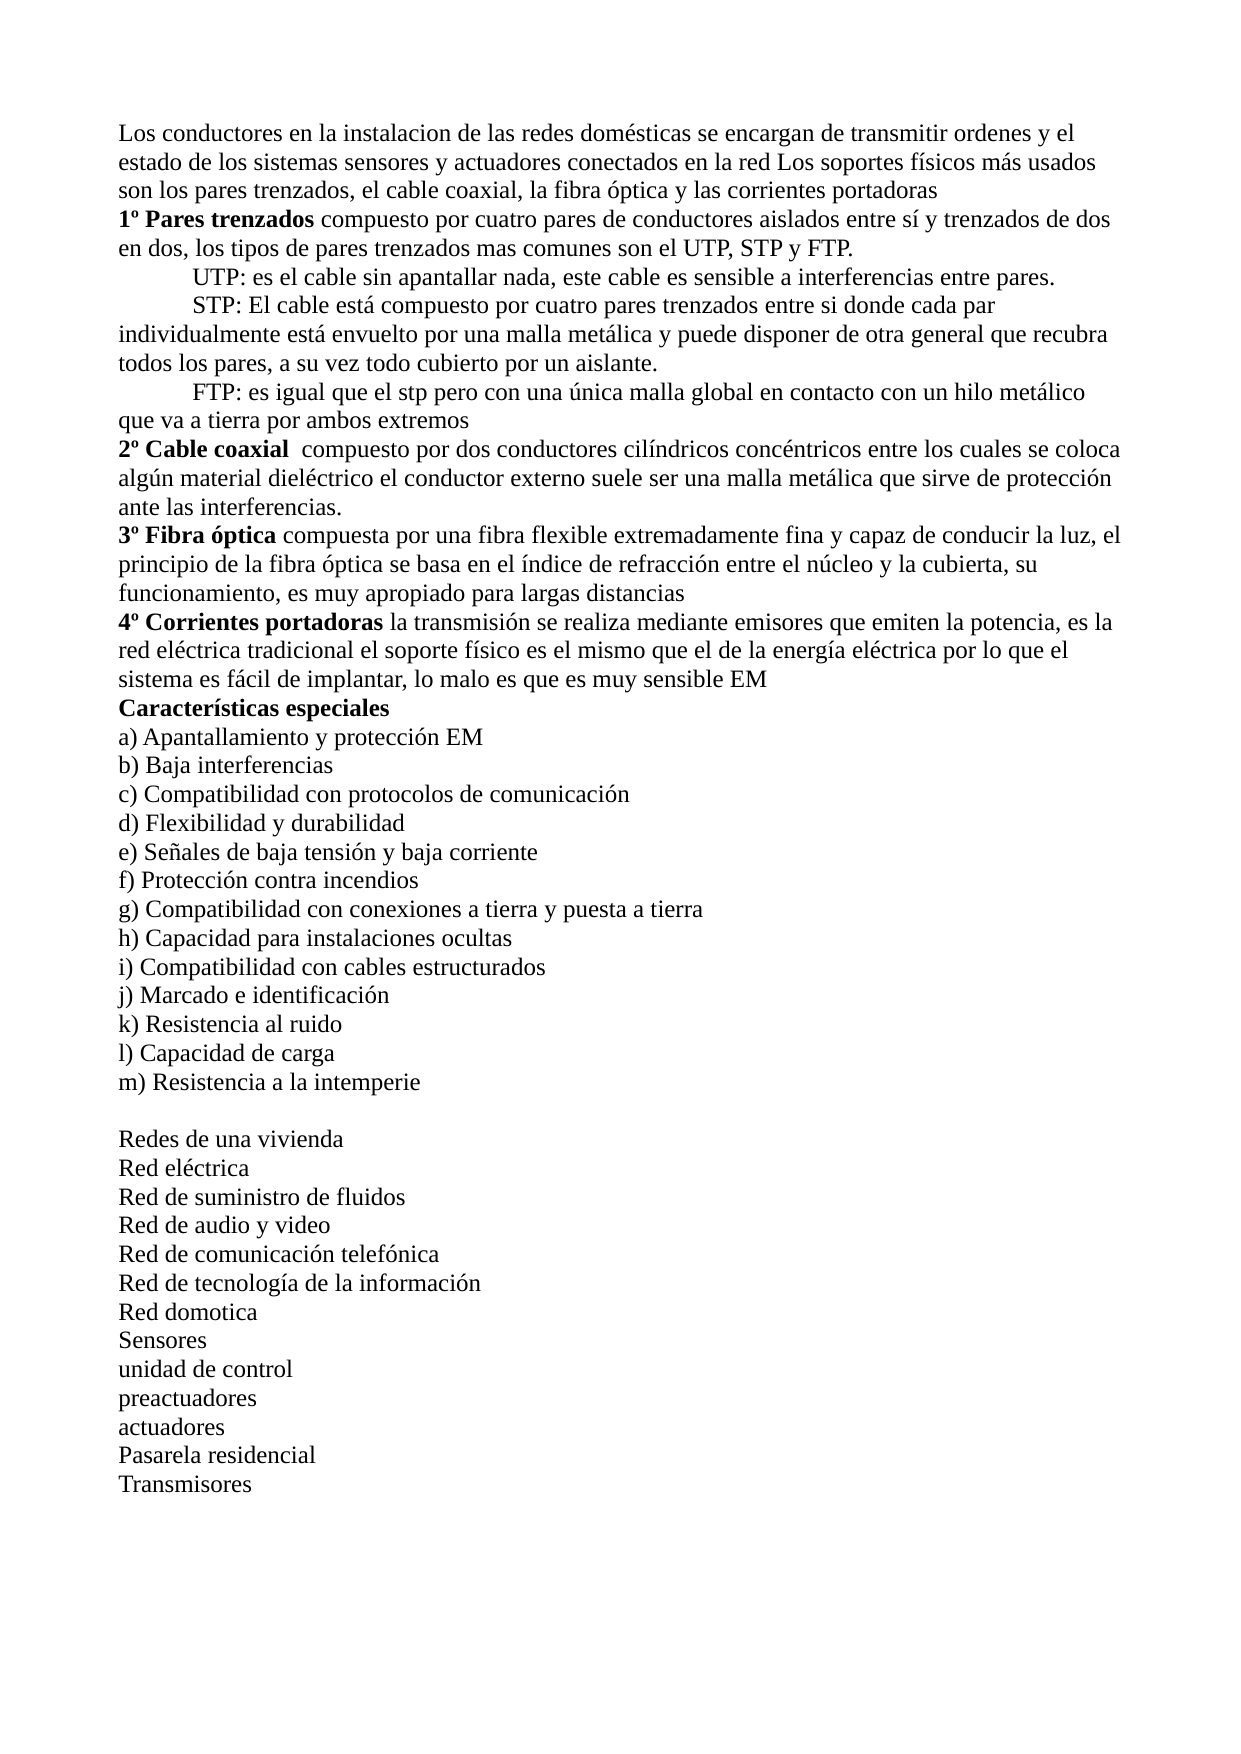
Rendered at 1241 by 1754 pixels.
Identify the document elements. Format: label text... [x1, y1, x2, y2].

text 4º Corrientes portadoras la transmisión se realiza mediante emisores que emiten la potencia, es la red eléctrica tradicional el soporte físico es el mismo que el de la energía eléctrica por lo que el sistema es fácil de implantar, lo malo es que es muy sensible EM [118, 607, 1122, 693]
text Transmisores [118, 1469, 1122, 1498]
text h) Capacidad para instalaciones ocultas [118, 923, 1122, 952]
text a) Apantallamiento y protección EM [118, 722, 1122, 751]
text 1º Pares trenzados compuesto por cuatro pares de conductores aislados entre sí y trenzados de dos en dos, los tipos de pares trenzados mas comunes son el UTP, STP y FTP. [118, 204, 1122, 262]
text Características especiales [118, 693, 1122, 722]
text Sensores [118, 1326, 1122, 1354]
text preactuadores [118, 1383, 1122, 1412]
text b) Baja interferencias [118, 751, 1122, 779]
text m) Resistencia a la intemperie [118, 1067, 1122, 1096]
text k) Resistencia al ruido [118, 1009, 1122, 1038]
text j) Marcado e identificación [118, 981, 1122, 1009]
text Redes de una vivienda [118, 1124, 1122, 1153]
text actuadores [118, 1412, 1122, 1441]
text UTP: es el cable sin apantallar nada, este cable es sensible a interferencias entre pares. [118, 262, 1122, 291]
text Red eléctrica [118, 1153, 1122, 1182]
text STP: El cable está compuesto por cuatro pares trenzados entre si donde cada par individualmente está envuelto por una malla metálica y puede disponer de otra general que recubra todos los pares, a su vez todo cubierto por un aislante. [118, 291, 1122, 377]
text l) Capacidad de carga [118, 1038, 1122, 1067]
text Red de comunicación telefónica [118, 1239, 1122, 1268]
text 3º Fibra óptica compuesta por una fibra flexible extremadamente fina y capaz de conducir la luz, el principio de la fibra óptica se basa en el índice de refracción entre el núcleo y la cubierta, su funcionamiento, es muy apropiado para largas distancias [118, 521, 1122, 607]
text d) Flexibilidad y durabilidad [118, 808, 1122, 837]
text Red de suministro de fluidos [118, 1182, 1122, 1211]
text Red domotica [118, 1297, 1122, 1326]
text Pasarela residencial [118, 1441, 1122, 1469]
text Los conductores en la instalacion de las redes domésticas se encargan de transmitir ordenes y el estado de los sistemas sensores y actuadores conectados en la red Los soportes físicos más usados son los pares trenzados, el cable coaxial, la fibra óptica y las corrientes portadoras [118, 118, 1122, 204]
text i) Compatibilidad con cables estructurados [118, 952, 1122, 981]
text g) Compatibilidad con conexiones a tierra y puesta a tierra [118, 894, 1122, 923]
text unidad de control [118, 1354, 1122, 1383]
text e) Señales de baja tensión y baja corriente [118, 837, 1122, 866]
text c) Compatibilidad con protocolos de comunicación [118, 779, 1122, 808]
text 2º Cable coaxial compuesto por dos conductores cilíndricos concéntricos entre los cuales se coloca algún material dieléctrico el conductor externo suele ser una malla metálica que sirve de protección ante las interferencias. [118, 434, 1122, 521]
text FTP: es igual que el stp pero con una única malla global en contacto con un hilo metálico que va a tierra por ambos extremos [118, 377, 1122, 434]
text Red de tecnología de la información [118, 1268, 1122, 1297]
text f) Protección contra incendios [118, 866, 1122, 894]
text Red de audio y video [118, 1211, 1122, 1239]
